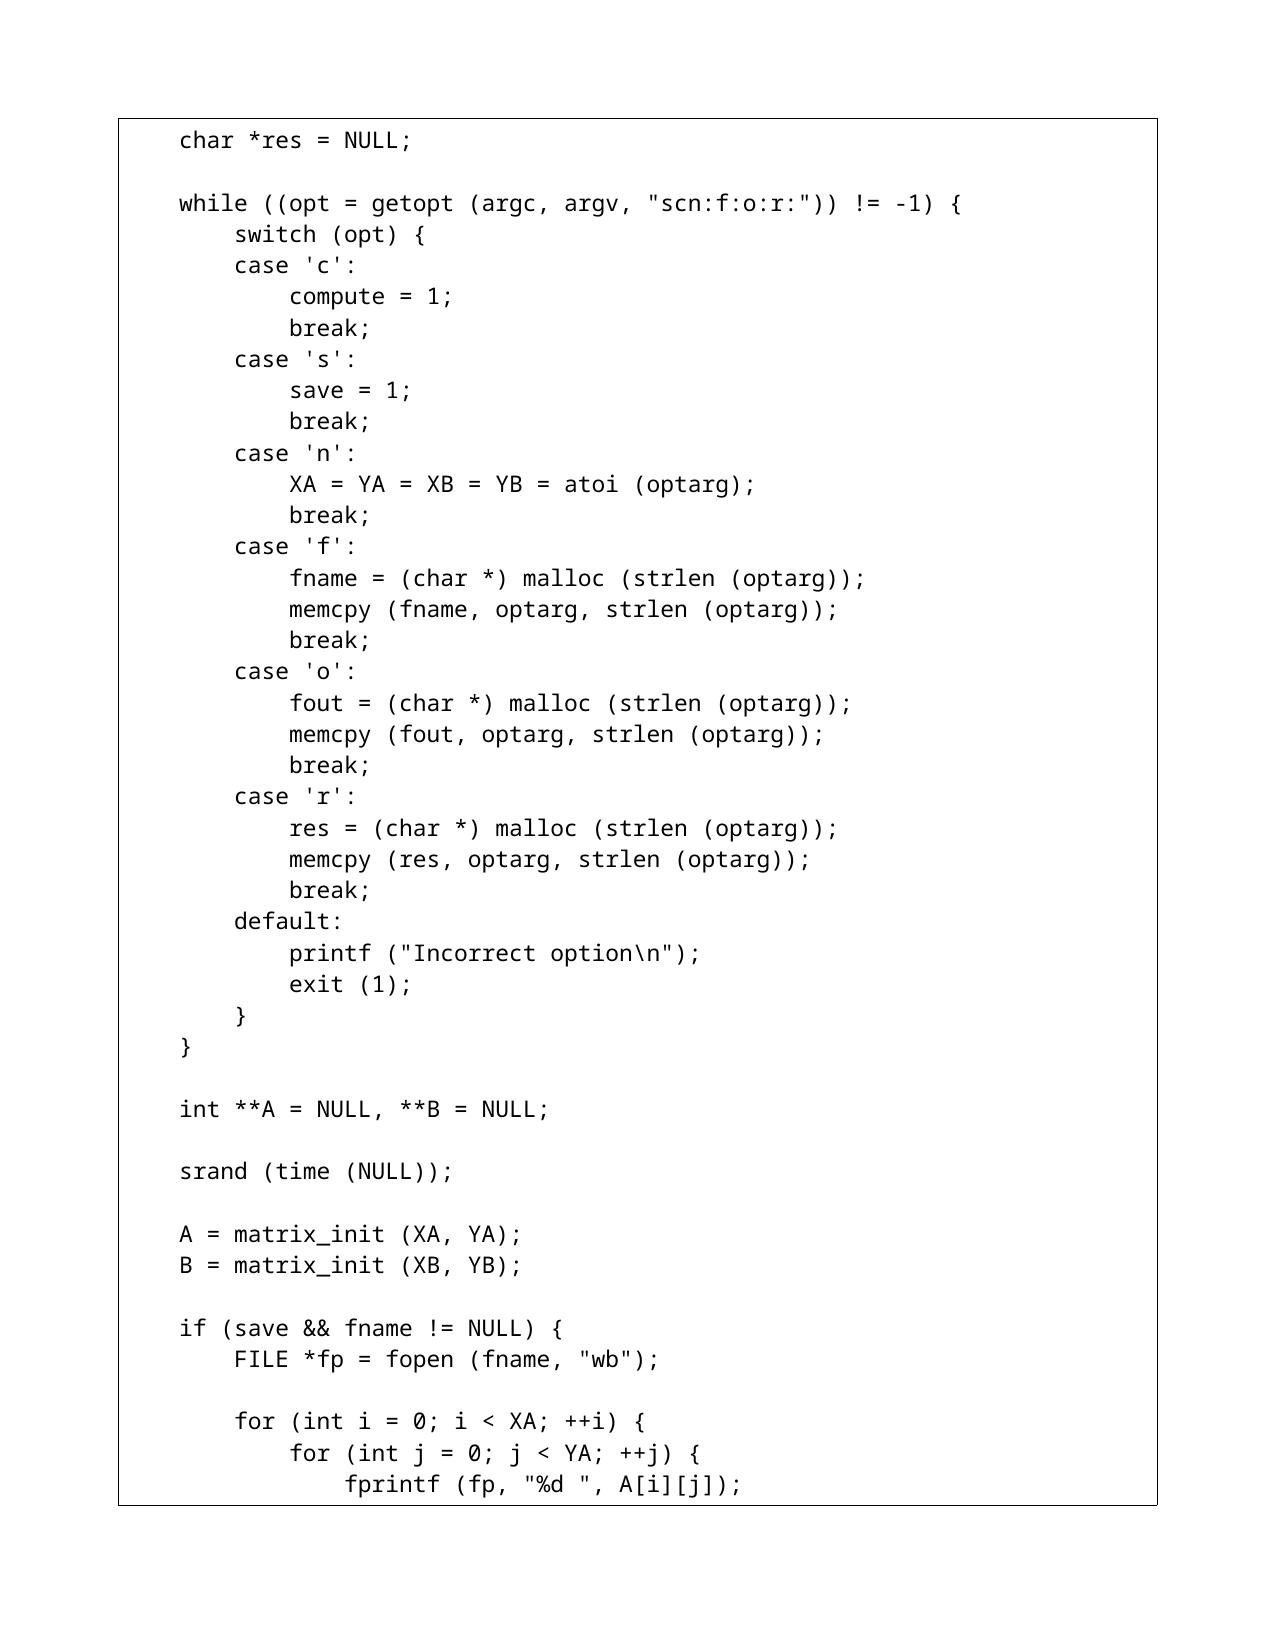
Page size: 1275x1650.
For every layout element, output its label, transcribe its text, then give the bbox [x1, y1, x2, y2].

table_header char *res = NULL; while ((opt = getopt (argc, argv, "scn:f:o:r:")) != -1) { switch (opt) { case 'c': compute = 1; break; case 's': save = 1; break; case 'n': XA = YA = XB = YB = atoi (optarg); break; case 'f': fname = (char *) malloc (strlen (optarg)); memcpy (fname, optarg, strlen (optarg)); break; case 'o': fout = (char *) malloc (strlen (optarg)); memcpy (fout, optarg, strlen (optarg)); break; case 'r': res = (char *) malloc (strlen (optarg)); memcpy (res, optarg, strlen (optarg)); break; default: printf ("Incorrect option\n"); exit (1); } } int **A = NULL, **B = NULL; srand (time (NULL)); A = matrix_init (XA, YA); B = matrix_init (XB, YB); if (save && fname != NULL) { FILE *fp = fopen (fname, "wb"); for (int i = 0; i < XA; ++i) { for (int j = 0; j < YA; ++j) { fprintf (fp, "%d ", A[i][j]); [119, 119, 1157, 1505]
